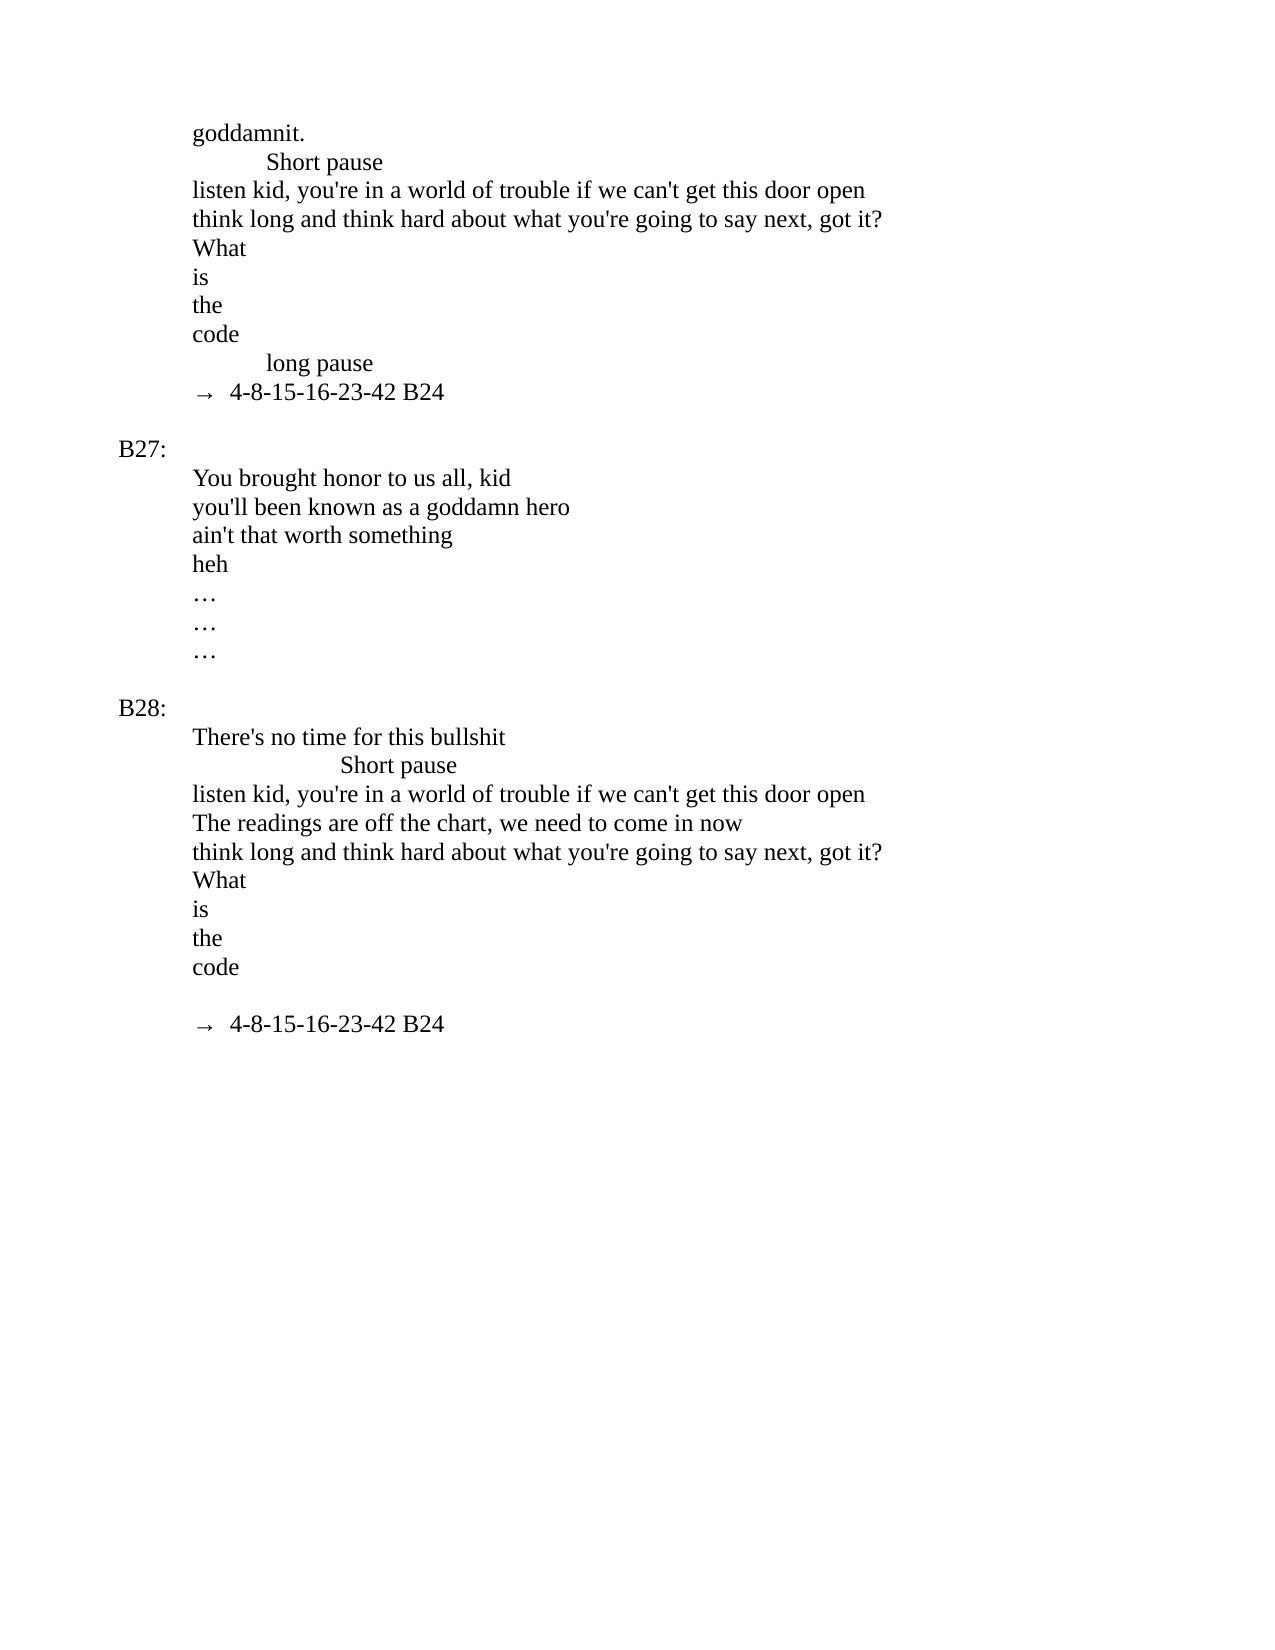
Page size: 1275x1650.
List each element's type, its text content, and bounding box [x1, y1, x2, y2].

text think long and think hard about what you're going to say next, got it? [118, 837, 1157, 866]
text the [118, 291, 1157, 319]
text B27: [118, 434, 1157, 463]
text → 4-8-15-16-23-42 B24 [118, 1009, 1157, 1038]
text … [118, 607, 1157, 636]
text think long and think hard about what you're going to say next, got it? [118, 204, 1157, 233]
text What [118, 233, 1157, 262]
text goddamnit. [118, 118, 1157, 147]
text the [118, 923, 1157, 952]
text code [118, 952, 1157, 981]
text code [118, 319, 1157, 348]
text listen kid, you're in a world of trouble if we can't get this door open [118, 176, 1157, 204]
text B28: [118, 693, 1157, 722]
text long pause [118, 348, 1157, 377]
text The readings are off the chart, we need to come in now [118, 808, 1157, 837]
text ain't that worth something [118, 521, 1157, 549]
text What [118, 866, 1157, 894]
text … [118, 636, 1157, 664]
text you'll been known as a goddamn hero [118, 492, 1157, 521]
text listen kid, you're in a world of trouble if we can't get this door open [118, 779, 1157, 808]
text Short pause [118, 751, 1157, 779]
text There's no time for this bullshit [118, 722, 1157, 751]
text → 4-8-15-16-23-42 B24 [118, 377, 1157, 406]
text You brought honor to us all, kid [118, 463, 1157, 492]
text Short pause [118, 147, 1157, 176]
text heh [118, 549, 1157, 578]
text is [118, 262, 1157, 291]
text is [118, 894, 1157, 923]
text … [118, 578, 1157, 607]
